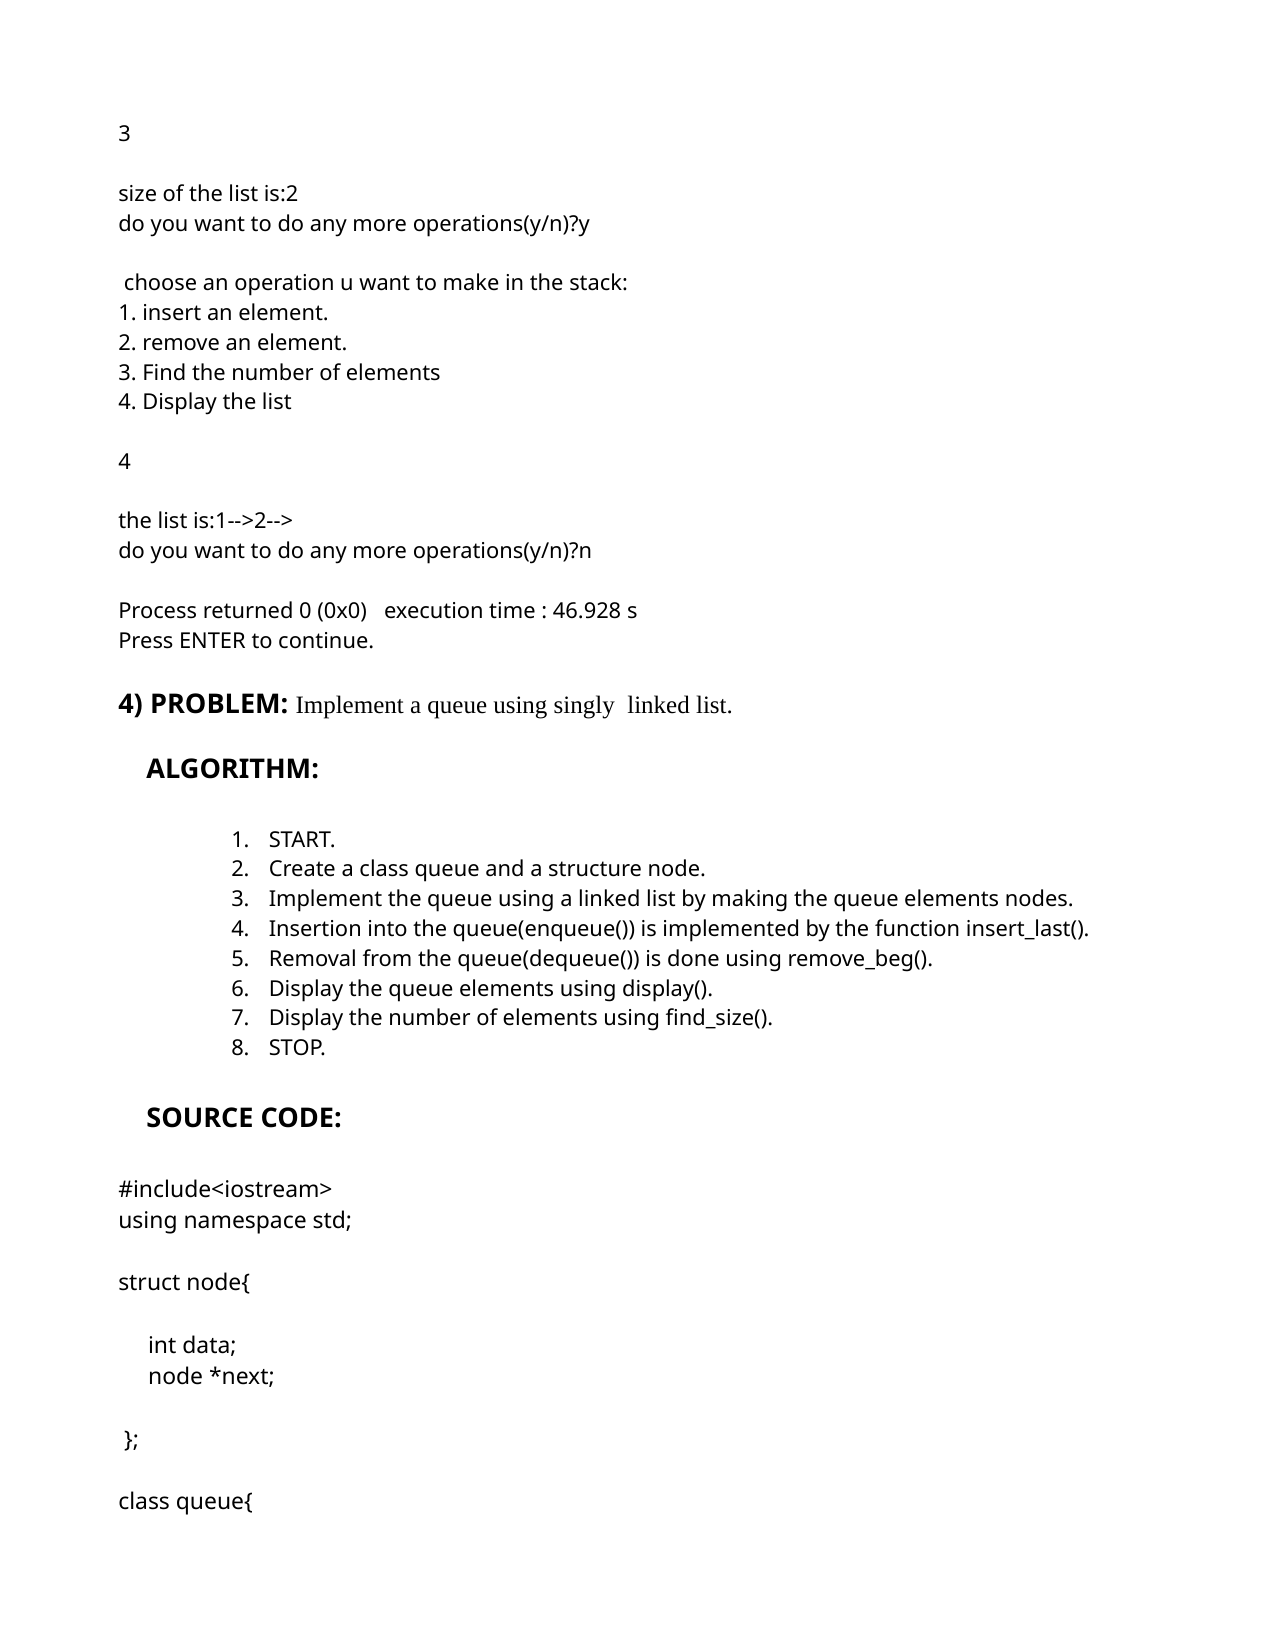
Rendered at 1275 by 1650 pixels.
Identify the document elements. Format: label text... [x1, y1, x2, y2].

text 4 [118, 446, 1157, 476]
text }; [118, 1422, 1157, 1454]
text Process returned 0 (0x0) execution time : 46.928 s [118, 595, 1157, 624]
text class queue{ [118, 1485, 1157, 1516]
list STOP. [231, 1032, 1157, 1062]
text ALGORITHM: [118, 750, 1157, 787]
text 1. insert an element. [118, 297, 1157, 327]
text 3 [118, 118, 1157, 148]
text do you want to do any more operations(y/n)?n [118, 535, 1157, 565]
text the list is:1-->2--> [118, 505, 1157, 535]
list Display the queue elements using display(). [231, 972, 1157, 1002]
text do you want to do any more operations(y/n)?y [118, 207, 1157, 237]
text using namespace std; [118, 1204, 1157, 1235]
text int data; [118, 1329, 1157, 1360]
text node *next; [118, 1360, 1157, 1391]
text 3. Find the number of elements [118, 356, 1157, 386]
list START. [231, 823, 1157, 853]
text choose an operation u want to make in the stack: [118, 267, 1157, 297]
text size of the list is:2 [118, 178, 1157, 207]
text 4) PROBLEM: Implement a queue using singly linked list. [118, 684, 1157, 721]
list Removal from the queue(dequeue()) is done using remove_beg(). [231, 943, 1157, 972]
list Insertion into the queue(enqueue()) is implemented by the function insert_last(). [231, 913, 1157, 943]
text struct node{ [118, 1266, 1157, 1297]
list Implement the queue using a linked list by making the queue elements nodes. [231, 883, 1157, 913]
text 4. Display the list [118, 386, 1157, 416]
text 2. remove an element. [118, 327, 1157, 356]
text Press ENTER to continue. [118, 624, 1157, 654]
list Create a class queue and a structure node. [231, 853, 1157, 883]
text SOURCE CODE: [118, 1099, 1157, 1136]
list Display the number of elements using find_size(). [231, 1002, 1157, 1032]
text #include<iostream> [118, 1172, 1157, 1204]
